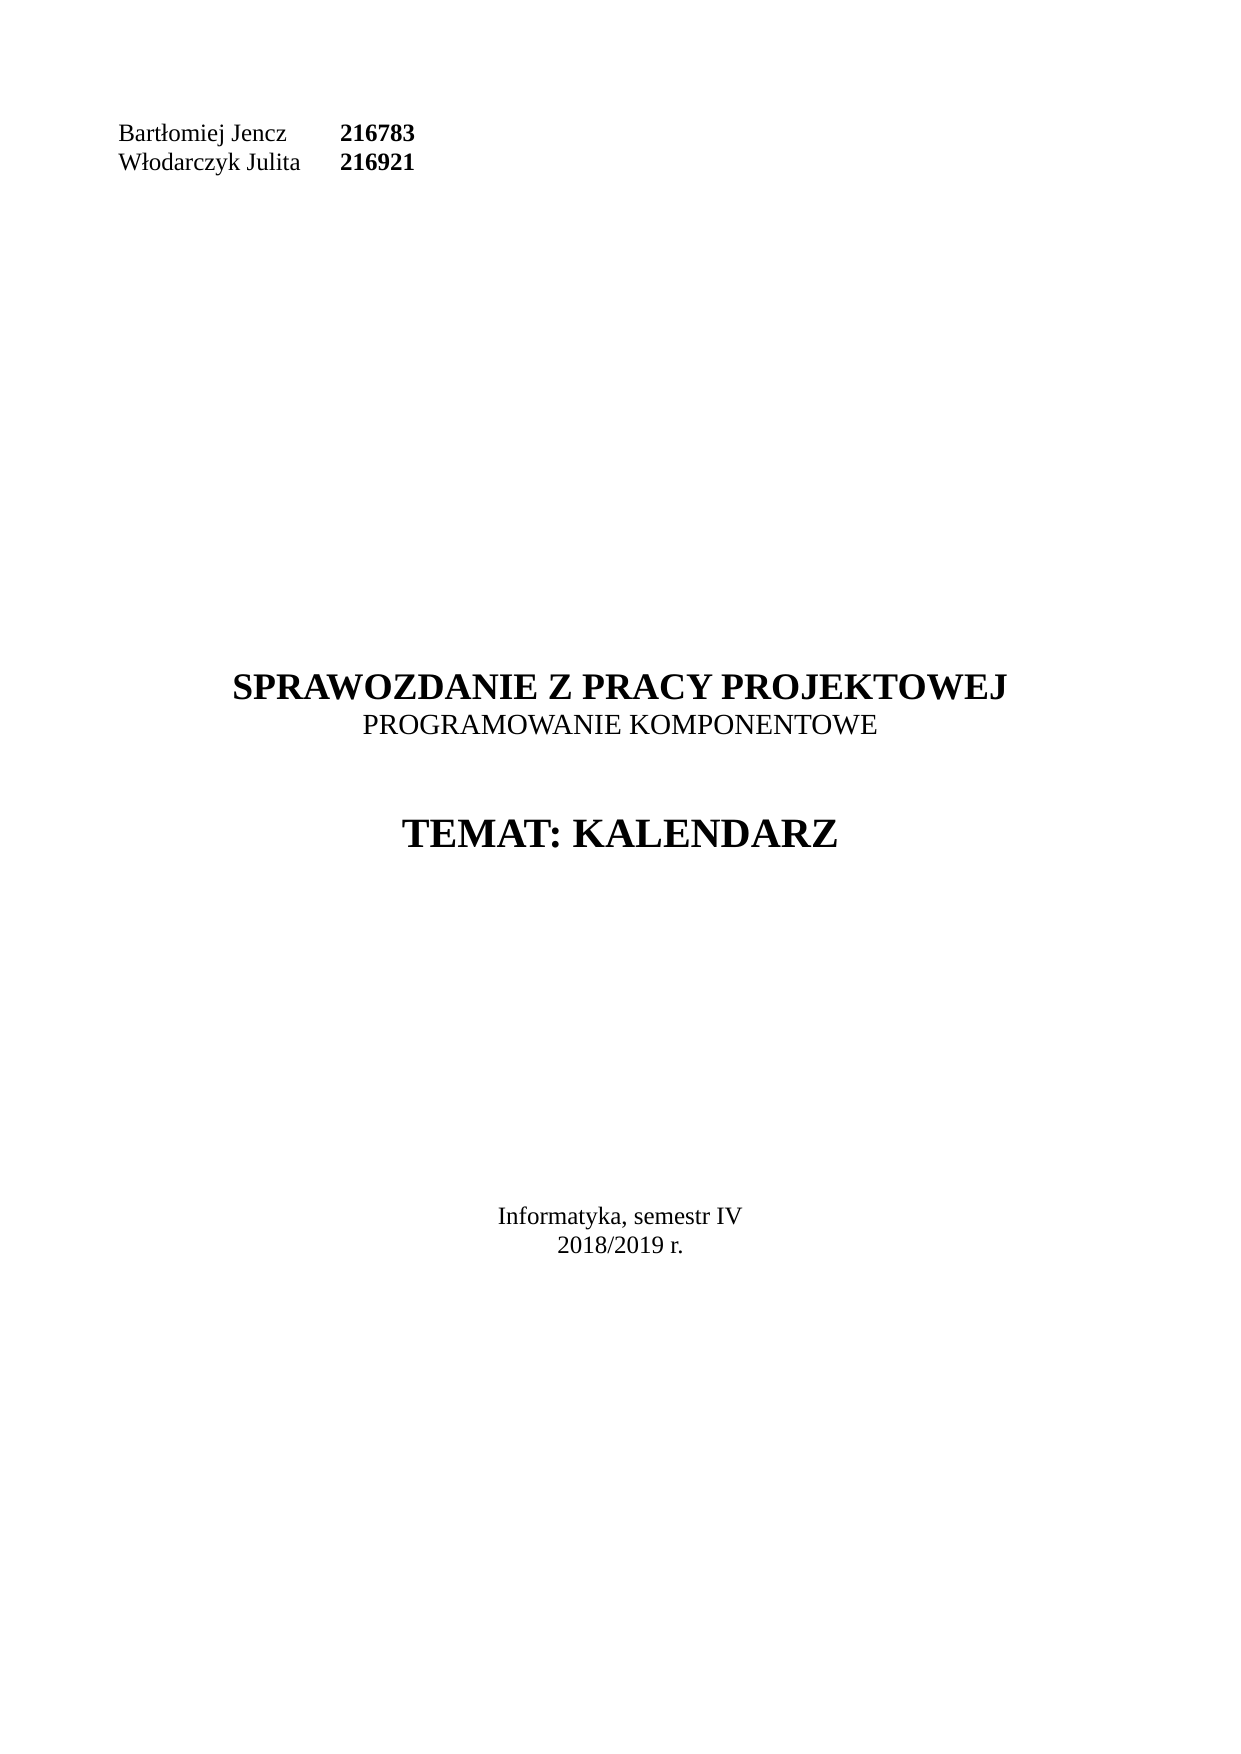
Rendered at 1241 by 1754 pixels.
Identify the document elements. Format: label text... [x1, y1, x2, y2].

text Informatyka, semestr IV [118, 1201, 1122, 1230]
text Bartłomiej Jencz 216783 [118, 118, 1122, 147]
text TEMAT: KALENDARZ [118, 808, 1122, 856]
text SPRAWOZDANIE Z PRACY PROJEKTOWEJ [118, 664, 1122, 707]
text Włodarczyk Julita 216921 [118, 147, 1122, 176]
text PROGRAMOWANIE KOMPONENTOWE [118, 707, 1122, 741]
text 2018/2019 r. [118, 1230, 1122, 1258]
